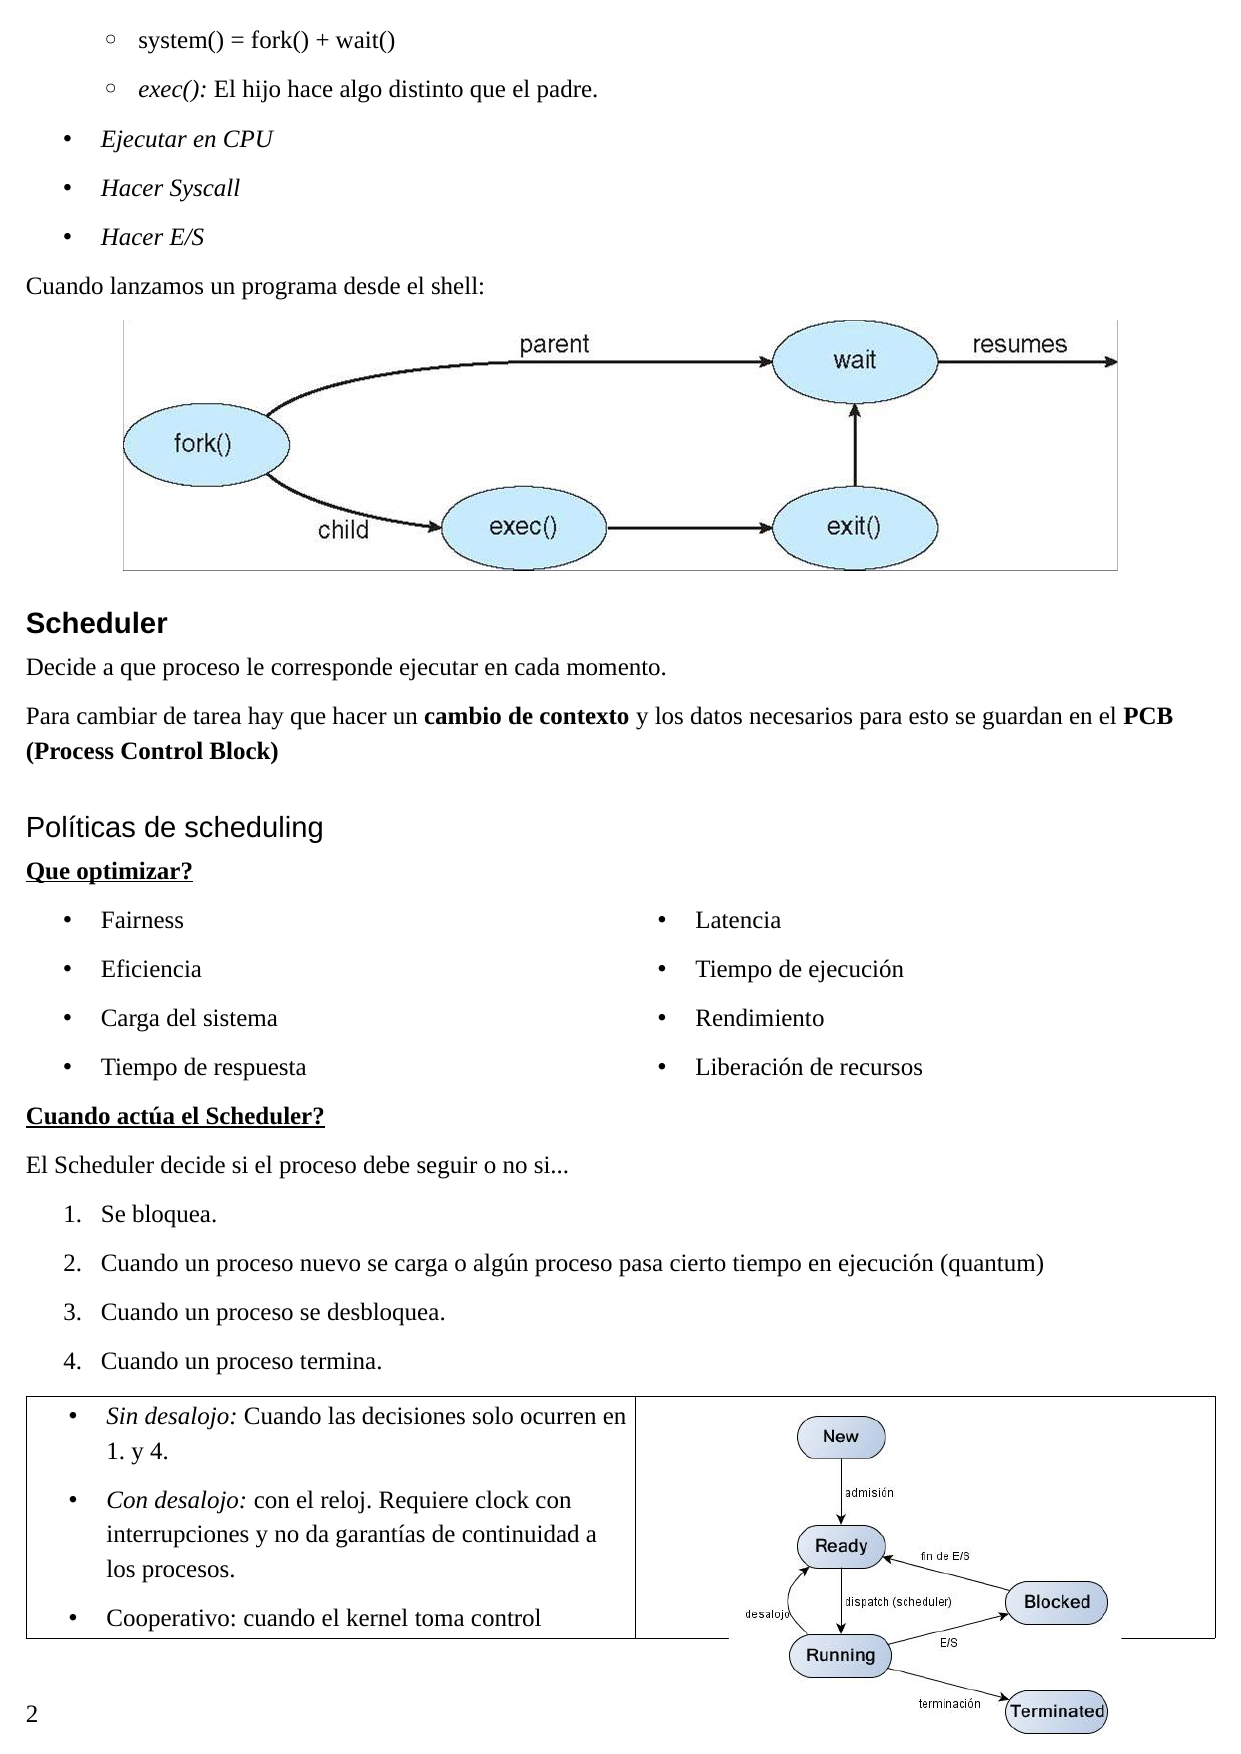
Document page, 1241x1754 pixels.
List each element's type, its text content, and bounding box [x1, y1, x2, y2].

text Cuando lanzamos un programa desde el shell: [26, 271, 1215, 299]
list Se bloquea. [63, 1199, 1215, 1228]
list exec(): El hijo hace algo distinto que el padre. [101, 74, 1215, 103]
list Cuando un proceso se desbloquea. [63, 1297, 1215, 1326]
table_header [636, 1397, 1215, 1637]
list Liberación de recursos [658, 1052, 1215, 1081]
list Tiempo de ejecución [658, 954, 1215, 983]
list Hacer Syscall [63, 173, 1215, 201]
text Para cambiar de tarea hay que hacer un cambio de contexto y los datos necesarios para esto se guardan en el PCB (Process Control Block) [26, 701, 1215, 764]
list Cuando un proceso termina. [63, 1346, 1215, 1375]
list Ejecutar en CPU [63, 124, 1215, 152]
table_header Sin desalojo: Cuando las decisiones solo ocurren en 1. y 4. Con desalojo: con el reloj. Requiere clock con interrupciones y no da garantías de continuidad a los procesos. Cooperativo: cuando el kernel toma control [27, 1397, 635, 1637]
list Tiempo de respuesta [63, 1052, 620, 1081]
list Cuando un proceso nuevo se carga o algún proceso pasa cierto tiempo en ejecución (quantum) [63, 1248, 1215, 1277]
text El Scheduler decide si el proceso debe seguir o no si... [26, 1150, 1215, 1179]
list Rendimiento [658, 1003, 1215, 1032]
text Decide a que proceso le corresponde ejecutar en cada momento. [26, 652, 1215, 681]
text Que optimizar? [26, 856, 1215, 884]
subtitle Políticas de scheduling [26, 810, 1215, 843]
picture [123, 320, 1118, 571]
subtitle Scheduler [26, 606, 1215, 640]
list system() = fork() + wait() [101, 26, 1215, 54]
list Latencia [658, 905, 1215, 934]
picture [728, 1401, 1122, 1747]
list Eficiencia [63, 954, 620, 983]
list Carga del sistema [63, 1003, 620, 1032]
text Cuando actúa el Scheduler? [26, 1101, 1215, 1130]
list Hacer E/S [63, 222, 1215, 251]
list Fairness [63, 905, 620, 934]
